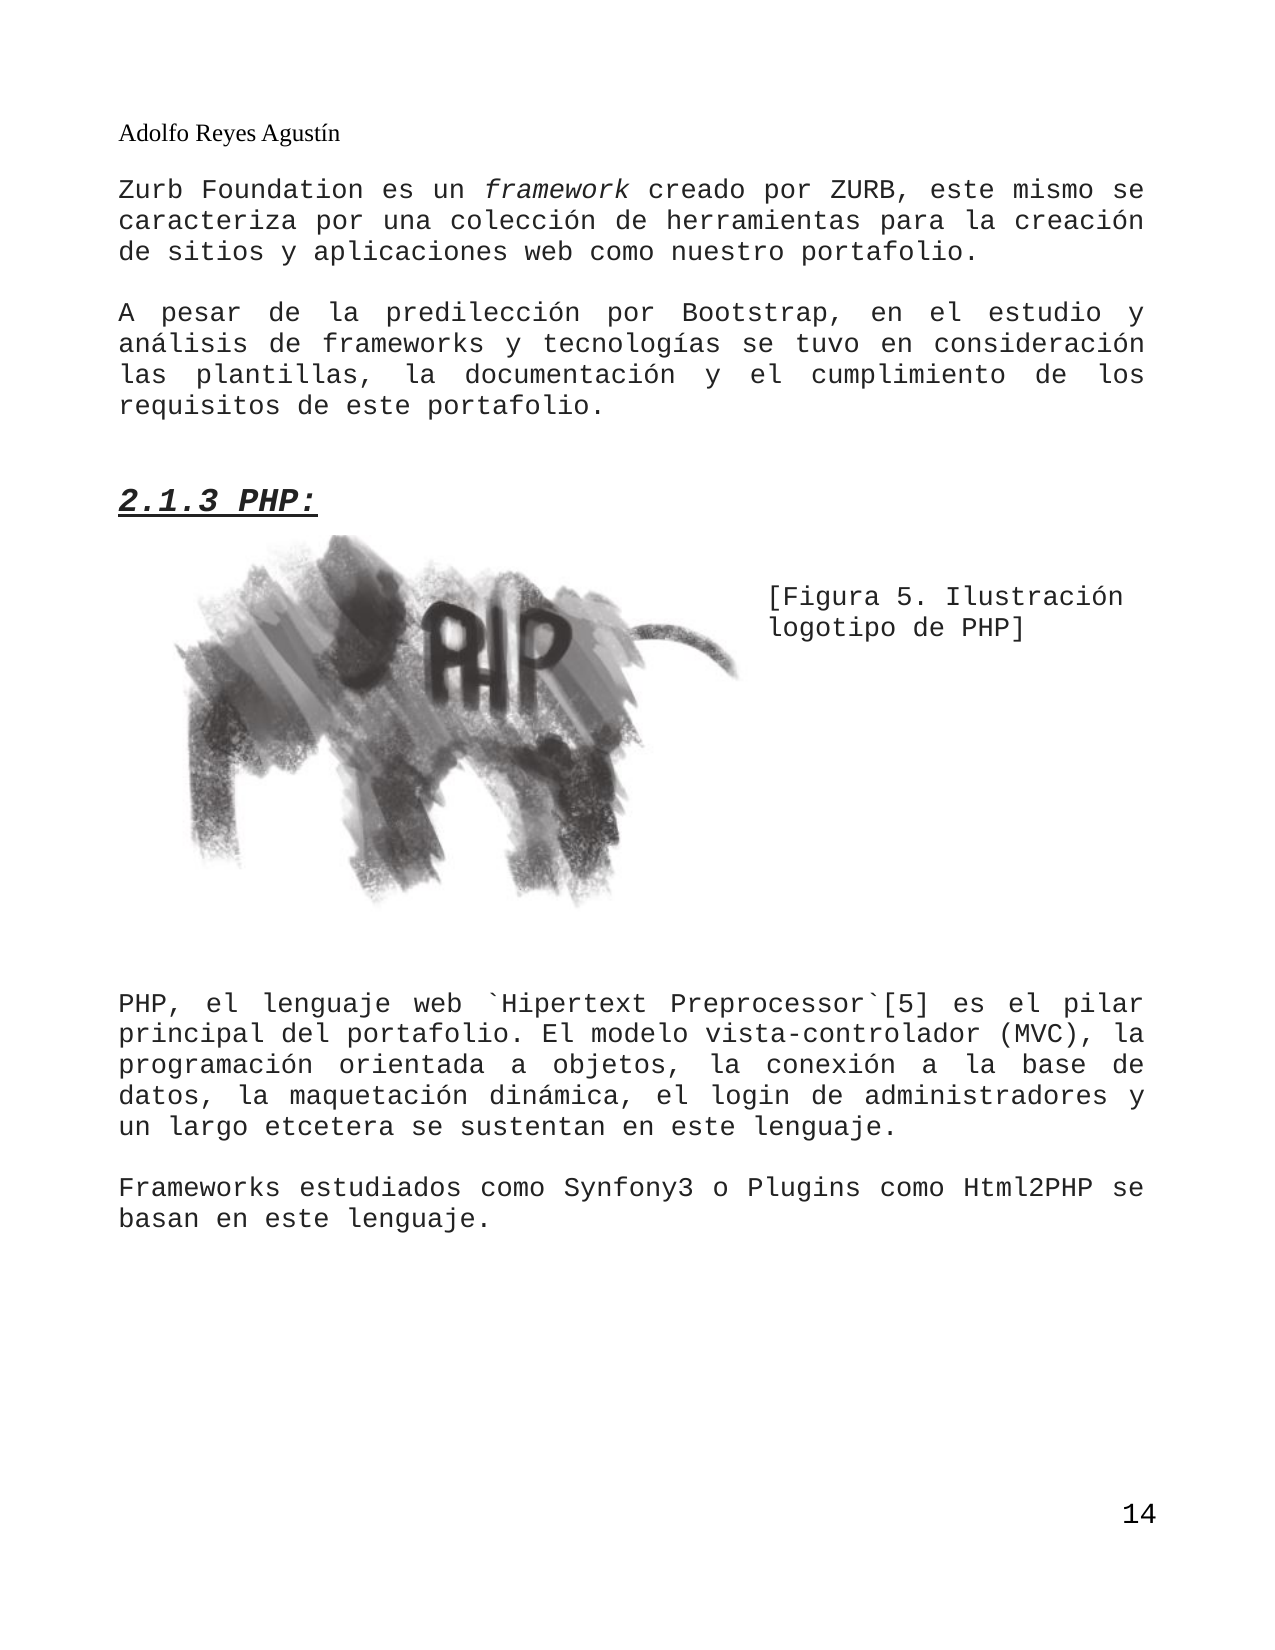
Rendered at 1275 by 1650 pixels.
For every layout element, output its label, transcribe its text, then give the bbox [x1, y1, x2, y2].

text PHP, el lenguaje web `Hipertext Preprocessor`[5] es el pilar principal del portafolio. El modelo vista-controlador (MVC), la programación orientada a objetos, la conexión a la base de datos, la maquetación dinámica, el login de administradores y un largo etcetera se sustentan en este lenguaje. [118, 989, 1145, 1143]
text 2.1.3 PHP: [118, 484, 1145, 521]
text logotipo de PHP] [750, 614, 1145, 644]
text [Figura 5. Ilustración [750, 583, 1145, 614]
text Zurb Foundation es un framework creado por ZURB, este mismo se caracteriza por una colección de herramientas para la creación de sitios y aplicaciones web como nuestro portafolio. [118, 176, 1145, 268]
text [118, 583, 162, 614]
text A pesar de la predilección por Bootstrap, en el estudio y análisis de frameworks y tecnologías se tuvo en consideración las plantillas, la documentación y el cumplimiento de los requisitos de este portafolio. [118, 299, 1145, 422]
text Frameworks estudiados como Synfony3 o Plugins como Html2PHP se basan en este lenguaje. [118, 1174, 1145, 1235]
text [118, 614, 162, 644]
picture [162, 535, 750, 936]
